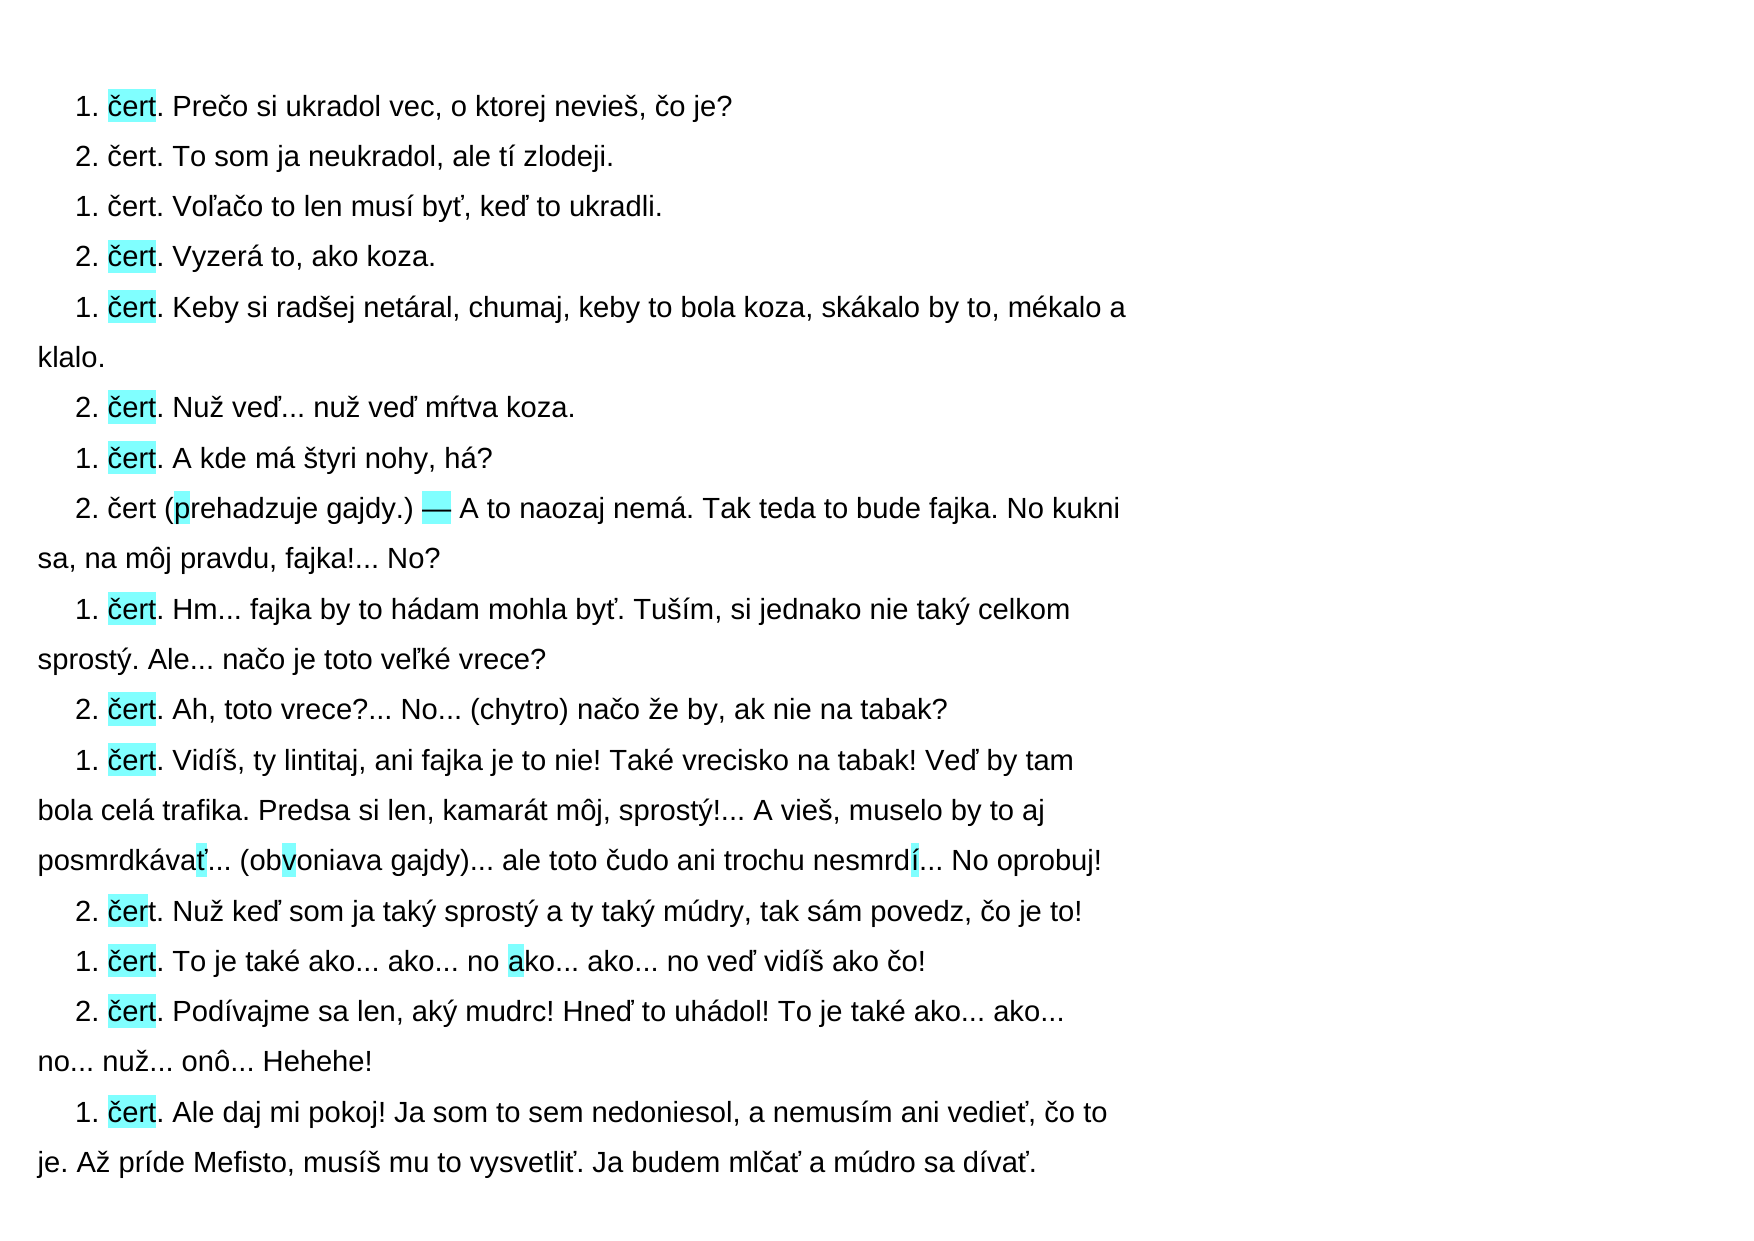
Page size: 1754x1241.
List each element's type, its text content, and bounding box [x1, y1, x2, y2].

text 2. čert. Nuž veď... nuž veď mŕtva koza. [37, 390, 1130, 424]
text 2. čert. Ah, toto vrece?... No... (chytro) načo že by, ak nie na tabak? [37, 692, 1130, 726]
text 2. čert (prehadzuje gajdy.) — A to naozaj ne­má. Tak teda to bude fajka. No kukni sa, na môj pravdu, fajka!... No? [37, 491, 1130, 575]
text 1. čert. Keby si radšej netáral, chumaj, keby to bola koza, skákalo by to, mékalo a klalo. [37, 290, 1130, 374]
text 1. čert. Voľačo to len musí byť, keď to ukradli. [37, 189, 1130, 223]
text 2. čert. Podívajme sa len, aký mudrc! Hneď to uhádol! To je také ako... ako... no... nuž... onô... Hehehe! [37, 994, 1130, 1078]
text 1. čert. Vidíš, ty lintitaj, ani fajka je to nie! Také vrecisko na tabak! Veď by tam bola celá tra­fika. Predsa si len, kamarát môj, sprostý!... A vieš, muselo by to aj posmrdkávať... (obvoniava gajdy)... ale toto čudo ani trochu nesmrdí... No oprobuj! [37, 743, 1130, 877]
text 1. čert. Prečo si ukradol vec, o ktorej nevieš, čo je? [37, 88, 1130, 122]
text 1. čert. To je také ako... ako... no ako... ako... no veď vidíš ako čo! [37, 944, 1130, 977]
text 2. čert. To som ja neukradol, ale tí zlodeji. [37, 139, 1130, 172]
text 1. čert. Hm... fajka by to hádam mohla byť. Tuším, si jednako nie taký celkom sprostý. Ale... načo je toto veľké vrece? [37, 592, 1130, 676]
text 1. čert. A kde má štyri nohy, há? [37, 441, 1130, 474]
text 2. čert. Vyzerá to, ako koza. [37, 239, 1130, 273]
text 2. čert. Nuž keď som ja taký sprostý a ty taký múdry, tak sám povedz, čo je to! [37, 893, 1130, 927]
text 1. čert. Ale daj mi pokoj! Ja som to sem nedoniesol, a nemusím ani vedieť, čo to je. Až príde Mefisto, musíš mu to vysvetliť. Ja budem mlčať a múdro sa dívať. [37, 1095, 1130, 1179]
